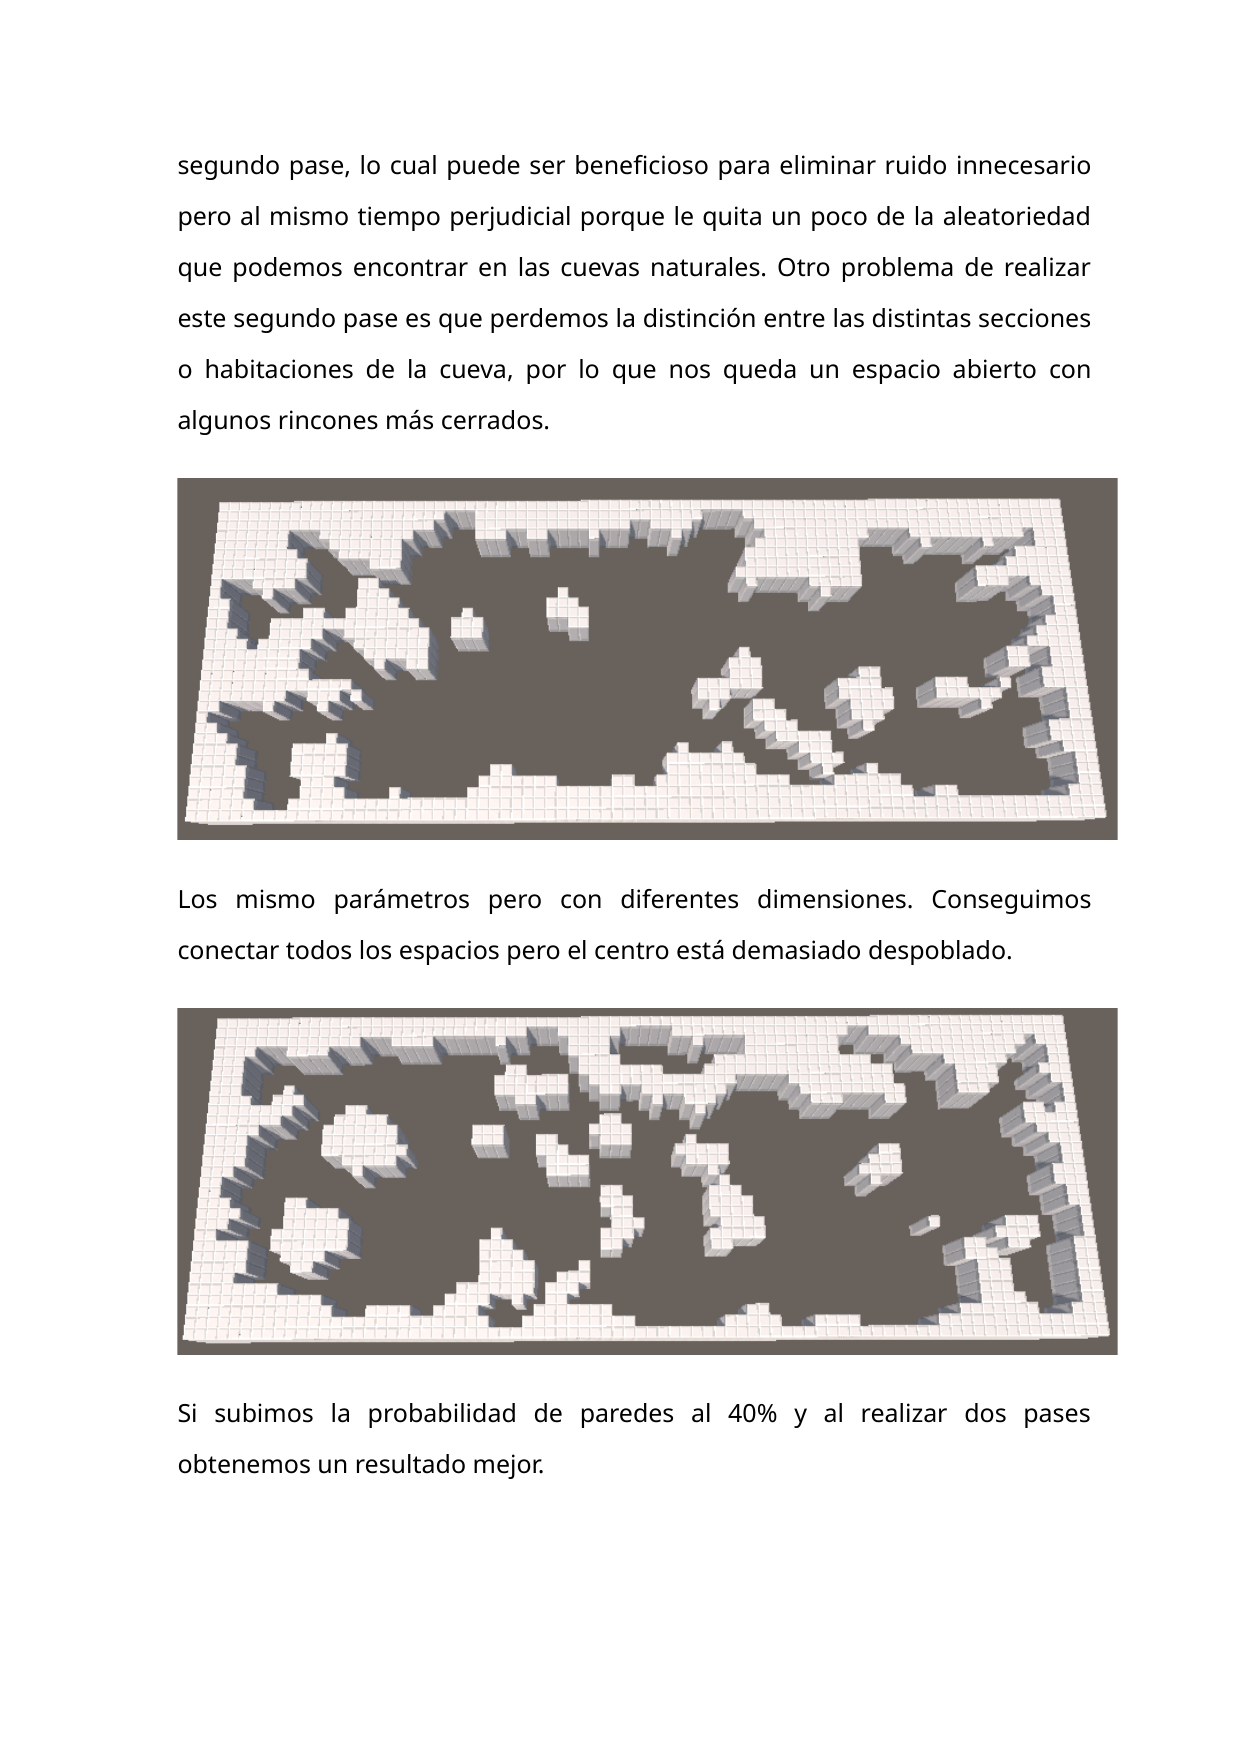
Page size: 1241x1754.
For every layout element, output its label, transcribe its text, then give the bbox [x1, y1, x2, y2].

picture [177, 1008, 1118, 1355]
text Los mismo parámetros pero con diferentes dimensiones. Conseguimos conectar todos los espacios pero el centro está demasiado despoblado. [177, 881, 1093, 966]
picture [177, 478, 1118, 840]
text segundo pase, lo cual puede ser beneficioso para eliminar ruido innecesario pero al mismo tiempo perjudicial porque le quita un poco de la aleatoriedad que podemos encontrar en las cuevas naturales. Otro problema de realizar este segundo pase es que perdemos la distinción entre las distintas secciones o habitaciones de la cueva, por lo que nos queda un espacio abierto con algunos rincones más cerrados. [177, 148, 1093, 437]
text Si subimos la probabilidad de paredes al 40% y al realizar dos pases obtenemos un resultado mejor. [177, 1396, 1093, 1481]
